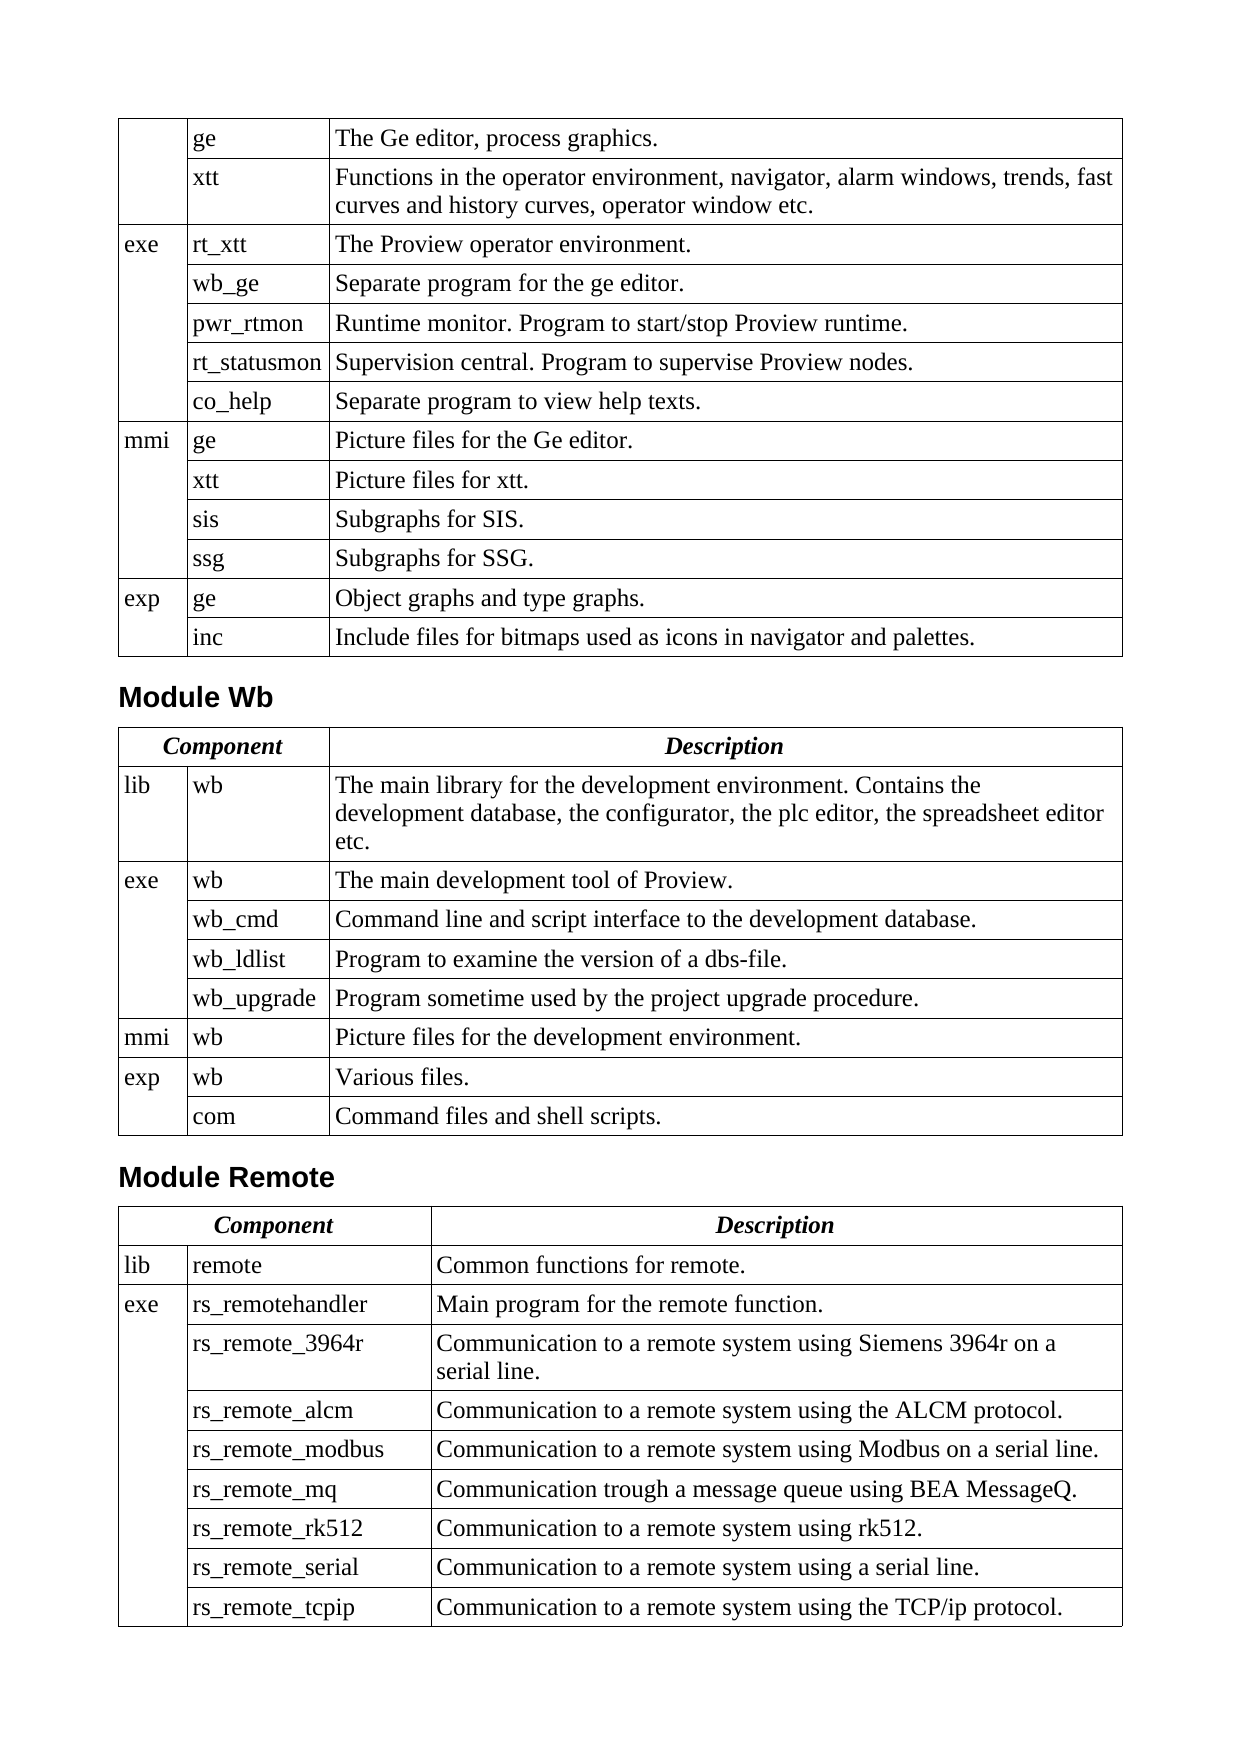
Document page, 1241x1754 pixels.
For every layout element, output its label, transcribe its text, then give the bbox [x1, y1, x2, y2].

table_header Component [119, 728, 329, 766]
table_cell Main program for the remote function. [432, 1285, 1122, 1323]
table_cell Command line and script interface to the development database. [330, 901, 1122, 939]
table_cell wb [188, 862, 329, 900]
table_cell Subgraphs for SIS. [330, 500, 1122, 538]
table_cell exe [119, 862, 187, 1018]
table_cell Command files and shell scripts. [330, 1097, 1122, 1135]
table_cell wb_ldlist [188, 940, 329, 978]
table_cell Supervision central. Program to supervise Proview nodes. [330, 343, 1122, 381]
table_cell wb [188, 1058, 329, 1096]
table_cell lib [119, 1246, 187, 1284]
table_cell Picture files for xtt. [330, 461, 1122, 499]
table_cell Communication to a remote system using Modbus on a serial line. [432, 1431, 1122, 1469]
table_cell Object graphs and type graphs. [330, 579, 1122, 617]
table_cell com [188, 1097, 329, 1135]
table_cell exp [119, 579, 187, 656]
table_cell Picture files for the development environment. [330, 1019, 1122, 1057]
table_cell Program to examine the version of a dbs-file. [330, 940, 1122, 978]
table_cell Common functions for remote. [432, 1246, 1122, 1284]
table_cell ge [188, 119, 329, 157]
table_cell rs_remote_rk512 [188, 1509, 431, 1547]
table_cell pwr_rtmon [188, 304, 329, 342]
table_cell wb [188, 1019, 329, 1057]
table_cell rt_xtt [188, 225, 329, 264]
table_cell wb_ge [188, 265, 329, 303]
table_cell rs_remotehandler [188, 1285, 431, 1323]
table_cell rt_statusmon [188, 343, 329, 381]
table_header Description [330, 728, 1122, 766]
table_cell rs_remote_mq [188, 1470, 431, 1508]
table_cell rs_remote_modbus [188, 1431, 431, 1469]
subtitle Module Remote [118, 1161, 1122, 1193]
table_cell The Ge editor, process graphics. [330, 119, 1122, 157]
table_cell Communication trough a message queue using BEA MessageQ. [432, 1470, 1122, 1508]
table_cell remote [188, 1246, 431, 1284]
table_cell Runtime monitor. Program to start/stop Proview runtime. [330, 304, 1122, 342]
table_cell mmi [119, 422, 187, 578]
table_cell Include files for bitmaps used as icons in navigator and palettes. [330, 618, 1122, 656]
table_header Description [432, 1207, 1122, 1245]
table_cell exe [119, 225, 187, 421]
table_cell ge [188, 422, 329, 460]
table_cell rs_remote_alcm [188, 1391, 431, 1430]
table_cell rs_remote_3964r [188, 1325, 431, 1390]
table_cell mmi [119, 1019, 187, 1057]
table_cell Functions in the operator environment, navigator, alarm windows, trends, fast curves and history curves, operator window etc. [330, 159, 1122, 224]
table_cell ssg [188, 540, 329, 578]
table_cell The main development tool of Proview. [330, 862, 1122, 900]
table_cell xtt [188, 461, 329, 499]
table_cell Various files. [330, 1058, 1122, 1096]
table_cell Communication to a remote system using the ALCM protocol. [432, 1391, 1122, 1430]
table_cell The main library for the development environment. Contains the development database, the configurator, the plc editor, the spreadsheet editor etc. [330, 767, 1122, 861]
table_cell rs_remote_serial [188, 1549, 431, 1587]
table_cell Subgraphs for SSG. [330, 540, 1122, 578]
table_cell Separate program to view help texts. [330, 382, 1122, 421]
table_cell wb_cmd [188, 901, 329, 939]
table_cell Program sometime used by the project upgrade procedure. [330, 979, 1122, 1018]
table_cell lib [119, 767, 187, 861]
table_cell wb_upgrade [188, 979, 329, 1018]
table_cell ge [188, 579, 329, 617]
table_cell [119, 119, 187, 224]
table_cell Communication to a remote system using a serial line. [432, 1549, 1122, 1587]
table_cell The Proview operator environment. [330, 225, 1122, 264]
table_cell sis [188, 500, 329, 538]
table_header Component [119, 1207, 431, 1245]
table_cell Communication to a remote system using the TCP/ip protocol. [432, 1588, 1122, 1626]
table_cell co_help [188, 382, 329, 421]
table_cell exp [119, 1058, 187, 1135]
table_cell rs_remote_tcpip [188, 1588, 431, 1626]
table_cell Communication to a remote system using Siemens 3964r on a serial line. [432, 1325, 1122, 1390]
table_cell exe [119, 1285, 187, 1626]
table_cell wb [188, 767, 329, 861]
table_cell Communication to a remote system using rk512. [432, 1509, 1122, 1547]
table_cell xtt [188, 159, 329, 224]
table_cell Picture files for the Ge editor. [330, 422, 1122, 460]
subtitle Module Wb [118, 681, 1122, 714]
table_cell Separate program for the ge editor. [330, 265, 1122, 303]
table_cell inc [188, 618, 329, 656]
